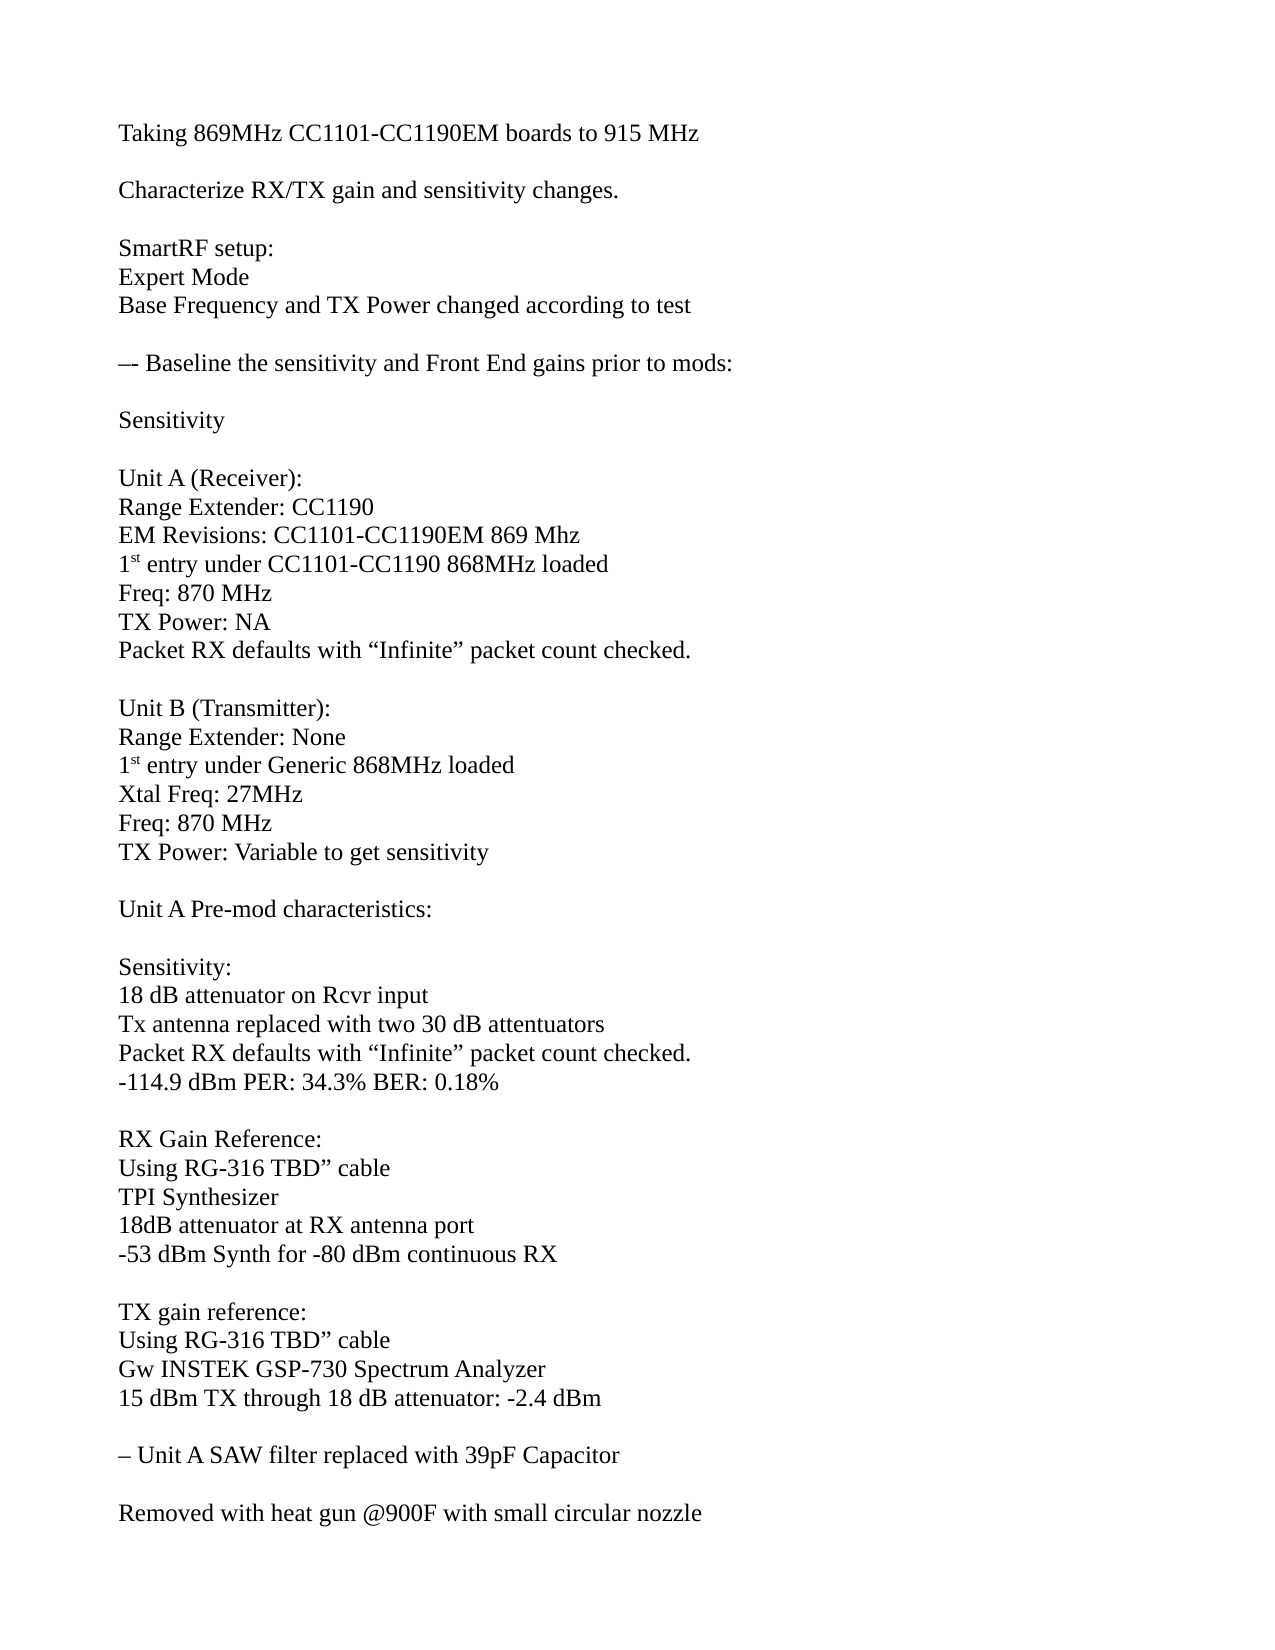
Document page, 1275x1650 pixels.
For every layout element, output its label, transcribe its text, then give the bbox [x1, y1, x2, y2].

text Unit B (Transmitter): [118, 693, 1157, 722]
text Range Extender: CC1190 [118, 492, 1157, 521]
text Freq: 870 MHz [118, 808, 1157, 837]
text TX Power: Variable to get sensitivity [118, 837, 1157, 866]
text -53 dBm Synth for -80 dBm continuous RX [118, 1239, 1157, 1268]
text Range Extender: None [118, 722, 1157, 751]
text Taking 869MHz CC1101-CC1190EM boards to 915 MHz [118, 118, 1157, 147]
text Using RG-316 TBD” cable [118, 1153, 1157, 1182]
text -114.9 dBm PER: 34.3% BER: 0.18% [118, 1067, 1157, 1096]
text Removed with heat gun @900F with small circular nozzle [118, 1498, 1157, 1527]
text EM Revisions: CC1101-CC1190EM 869 Mhz [118, 521, 1157, 549]
text Gw INSTEK GSP-730 Spectrum Analyzer [118, 1354, 1157, 1383]
text – Unit A SAW filter replaced with 39pF Capacitor [118, 1441, 1157, 1469]
text –- Baseline the sensitivity and Front End gains prior to mods: [118, 348, 1157, 377]
text Unit A Pre-mod characteristics: [118, 894, 1157, 923]
text SmartRF setup: [118, 233, 1157, 262]
text RX Gain Reference: [118, 1124, 1157, 1153]
text Freq: 870 MHz [118, 578, 1157, 607]
text Packet RX defaults with “Infinite” packet count checked. [118, 636, 1157, 664]
text 1st entry under Generic 868MHz loaded [118, 751, 1157, 779]
text Characterize RX/TX gain and sensitivity changes. [118, 176, 1157, 204]
text Using RG-316 TBD” cable [118, 1326, 1157, 1354]
text 15 dBm TX through 18 dB attenuator: -2.4 dBm [118, 1383, 1157, 1412]
text TPI Synthesizer [118, 1182, 1157, 1211]
text TX gain reference: [118, 1297, 1157, 1326]
text TX Power: NA [118, 607, 1157, 636]
text 18 dB attenuator on Rcvr input [118, 981, 1157, 1009]
text Base Frequency and TX Power changed according to test [118, 291, 1157, 319]
text Sensitivity: [118, 952, 1157, 981]
text Xtal Freq: 27MHz [118, 779, 1157, 808]
text Sensitivity [118, 406, 1157, 434]
text Packet RX defaults with “Infinite” packet count checked. [118, 1038, 1157, 1067]
text Expert Mode [118, 262, 1157, 291]
text Tx antenna replaced with two 30 dB attentuators [118, 1009, 1157, 1038]
text Unit A (Receiver): [118, 463, 1157, 492]
text 1st entry under CC1101-CC1190 868MHz loaded [118, 549, 1157, 578]
text 18dB attenuator at RX antenna port [118, 1211, 1157, 1239]
